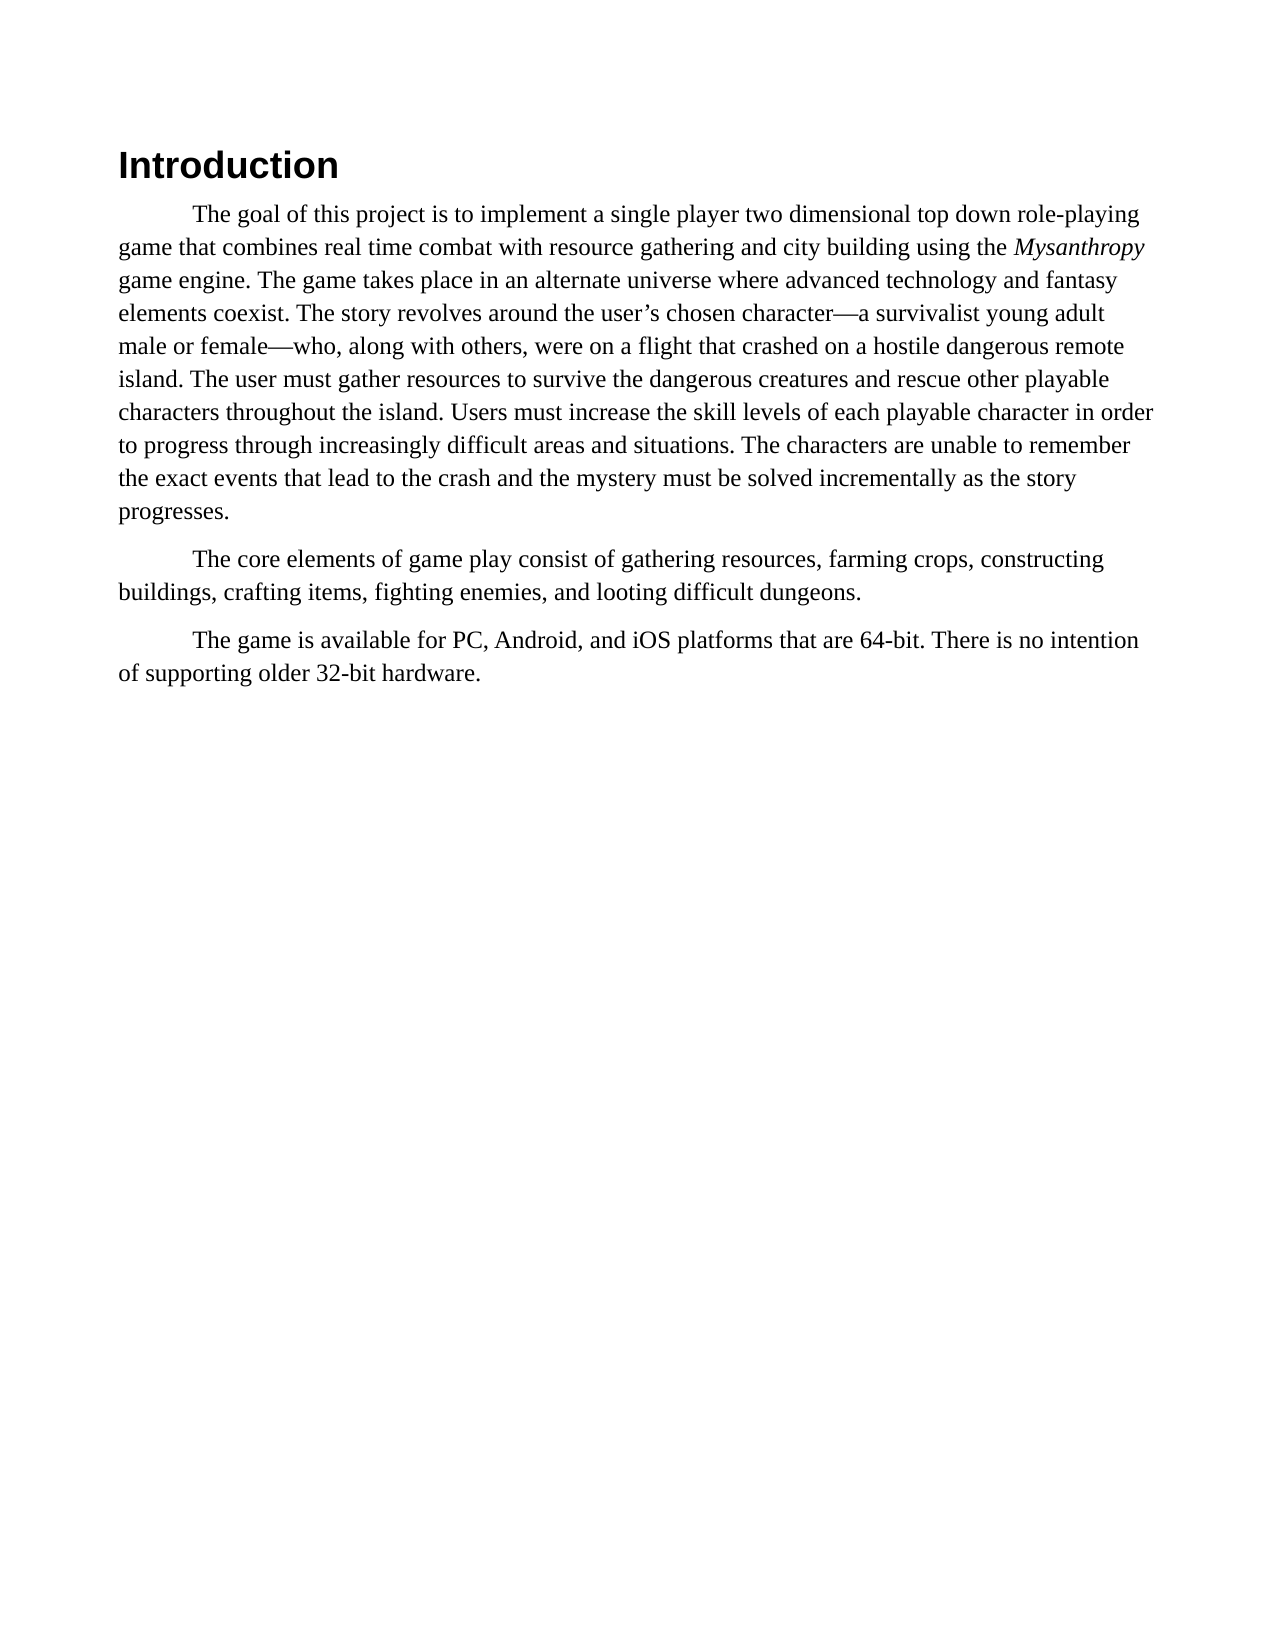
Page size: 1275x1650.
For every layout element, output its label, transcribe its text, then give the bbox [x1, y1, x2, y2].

subtitle Introduction [118, 143, 1157, 187]
text The game is available for PC, Android, and iOS platforms that are 64-bit. There is no intention of supporting older 32-bit hardware. [118, 625, 1157, 686]
text The core elements of game play consist of gathering resources, farming crops, constructing buildings, crafting items, fighting enemies, and looting difficult dungeons. [118, 544, 1157, 606]
text The goal of this project is to implement a single player two dimensional top down role-playing game that combines real time combat with resource gathering and city building using the Mysanthropy game engine. The game takes place in an alternate universe where advanced technology and fantasy elements coexist. The story revolves around the user’s chosen character—a survivalist young adult male or female—who, along with others, were on a flight that crashed on a hostile dangerous remote island. The user must gather resources to survive the dangerous creatures and rescue other playable characters throughout the island. Users must increase the skill levels of each playable character in order to progress through increasingly difficult areas and situations. The characters are unable to remember the exact events that lead to the crash and the mystery must be solved incrementally as the story progresses. [118, 199, 1157, 525]
